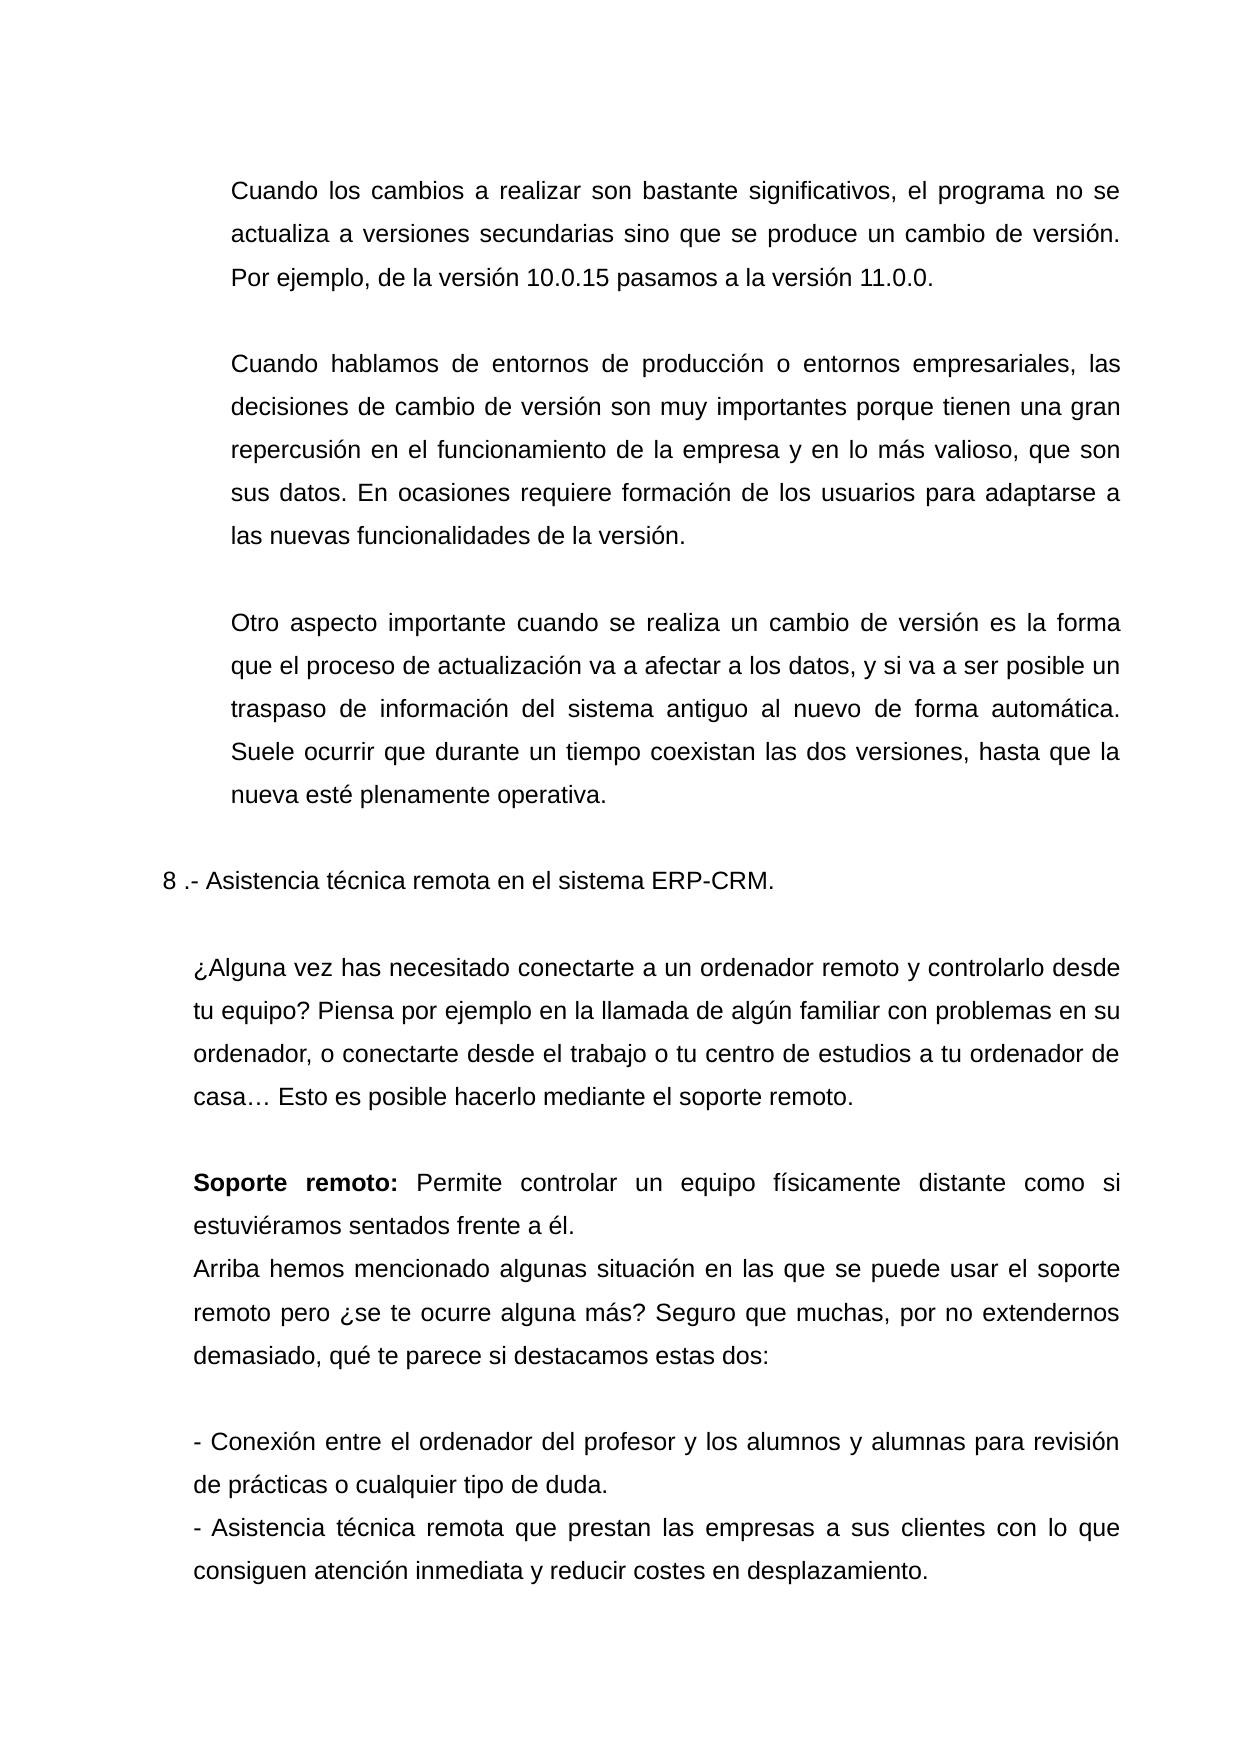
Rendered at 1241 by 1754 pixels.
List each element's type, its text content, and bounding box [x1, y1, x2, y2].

list Soporte remoto: Permite controlar un equipo físicamente distante como si estuviéramos sentados frente a él. [156, 1168, 1122, 1240]
list - Conexión entre el ordenador del profesor y los alumnos y alumnas para revisión de prácticas o cualquier tipo de duda. [156, 1427, 1122, 1499]
list - Asistencia técnica remota que prestan las empresas a sus clientes con lo que consiguen atención inmediata y reducir costes en desplazamiento. [156, 1513, 1122, 1585]
list ¿Alguna vez has necesitado conectarte a un ordenador remoto y controlarlo desde tu equipo? Piensa por ejemplo en la llamada de algún familiar con problemas en su ordenador, o conectarte desde el trabajo o tu centro de estudios a tu ordenador de casa… Esto es posible hacerlo mediante el soporte remoto. [156, 953, 1122, 1111]
list Asistencia técnica remota en el sistema ERP-CRM. [156, 866, 1122, 895]
list Cuando los cambios a realizar son bastante significativos, el programa no se actualiza a versiones secundarias sino que se produce un cambio de versión. Por ejemplo, de la versión 10.0.15 pasamos a la versión 11.0.0. [193, 176, 1122, 291]
list Arriba hemos mencionado algunas situación en las que se puede usar el soporte remoto pero ¿se te ocurre alguna más? Seguro que muchas, por no extendernos demasiado, qué te parece si destacamos estas dos: [156, 1254, 1122, 1369]
list Cuando hablamos de entornos de producción o entornos empresariales, las decisiones de cambio de versión son muy importantes porque tienen una gran repercusión en el funcionamiento de la empresa y en lo más valioso, que son sus datos. En ocasiones requiere formación de los usuarios para adaptarse a las nuevas funcionalidades de la versión. [193, 349, 1122, 550]
list Otro aspecto importante cuando se realiza un cambio de versión es la forma que el proceso de actualización va a afectar a los datos, y si va a ser posible un traspaso de información del sistema antiguo al nuevo de forma automática. Suele ocurrir que durante un tiempo coexistan las dos versiones, hasta que la nueva esté plenamente operativa. [193, 608, 1122, 809]
